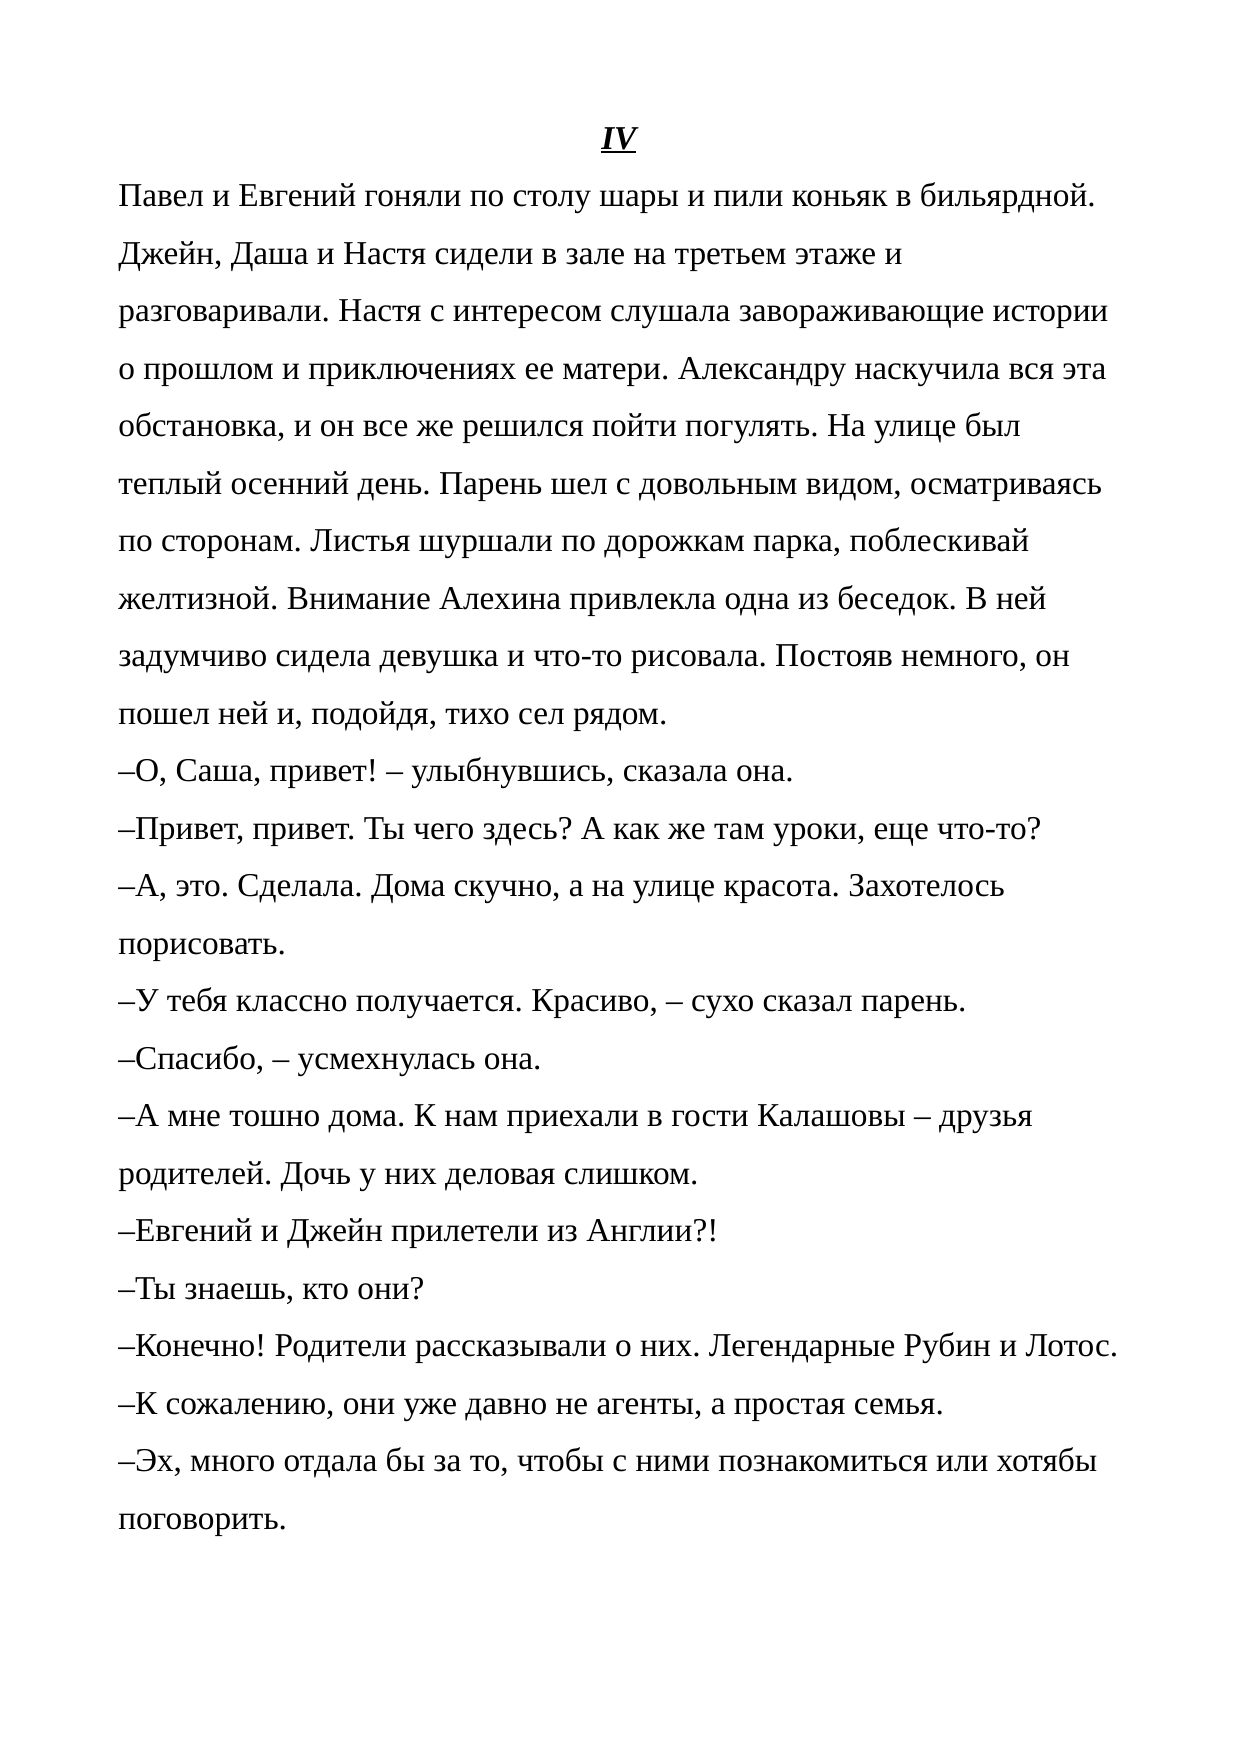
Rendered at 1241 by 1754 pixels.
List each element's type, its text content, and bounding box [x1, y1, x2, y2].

text –Ты знаешь, кто они? [118, 1268, 1122, 1306]
text –Привет, привет. Ты чего здесь? А как же там уроки, еще что-то? [118, 808, 1122, 846]
text Павел и Евгений гоняли по столу шары и пили коньяк в бильярдной. Джейн, Даша и Настя сидели в зале на третьем этаже и разговаривали. Настя с интересом слушала завораживающие истории о прошлом и приключениях ее матери. Александру наскучила вся эта обстановка, и он все же решился пойти погулять. На улице был теплый осенний день. Парень шел с довольным видом, осматриваясь по сторонам. Листья шуршали по дорожкам парка, поблескивай желтизной. Внимание Алехина привлекла одна из беседок. В ней задумчиво сидела девушка и что-то рисовала. Постояв немного, он пошел ней и, подойдя, тихо сел рядом. [118, 176, 1122, 731]
text –Евгений и Джейн прилетели из Англии?! [118, 1211, 1122, 1249]
text –Эх, много отдала бы за то, чтобы с ними познакомиться или хотябы поговорить. [118, 1441, 1122, 1536]
text –Спасибо, – усмехнулась она. [118, 1038, 1122, 1076]
text –У тебя классно получается. Красиво, – сухо сказал парень. [118, 981, 1122, 1019]
text –А мне тошно дома. К нам приехали в гости Калашовы – друзья родителей. Дочь у них деловая слишком. [118, 1096, 1122, 1191]
text –А, это. Сделала. Дома скучно, а на улице красота. Захотелось порисовать. [118, 866, 1122, 961]
text –К сожалению, они уже давно не агенты, а простая семья. [118, 1383, 1122, 1421]
text IV [118, 118, 1122, 156]
text –Конечно! Родители рассказывали о них. Легендарные Рубин и Лотос. [118, 1326, 1122, 1364]
text –О, Саша, привет! – улыбнувшись, сказала она. [118, 751, 1122, 789]
